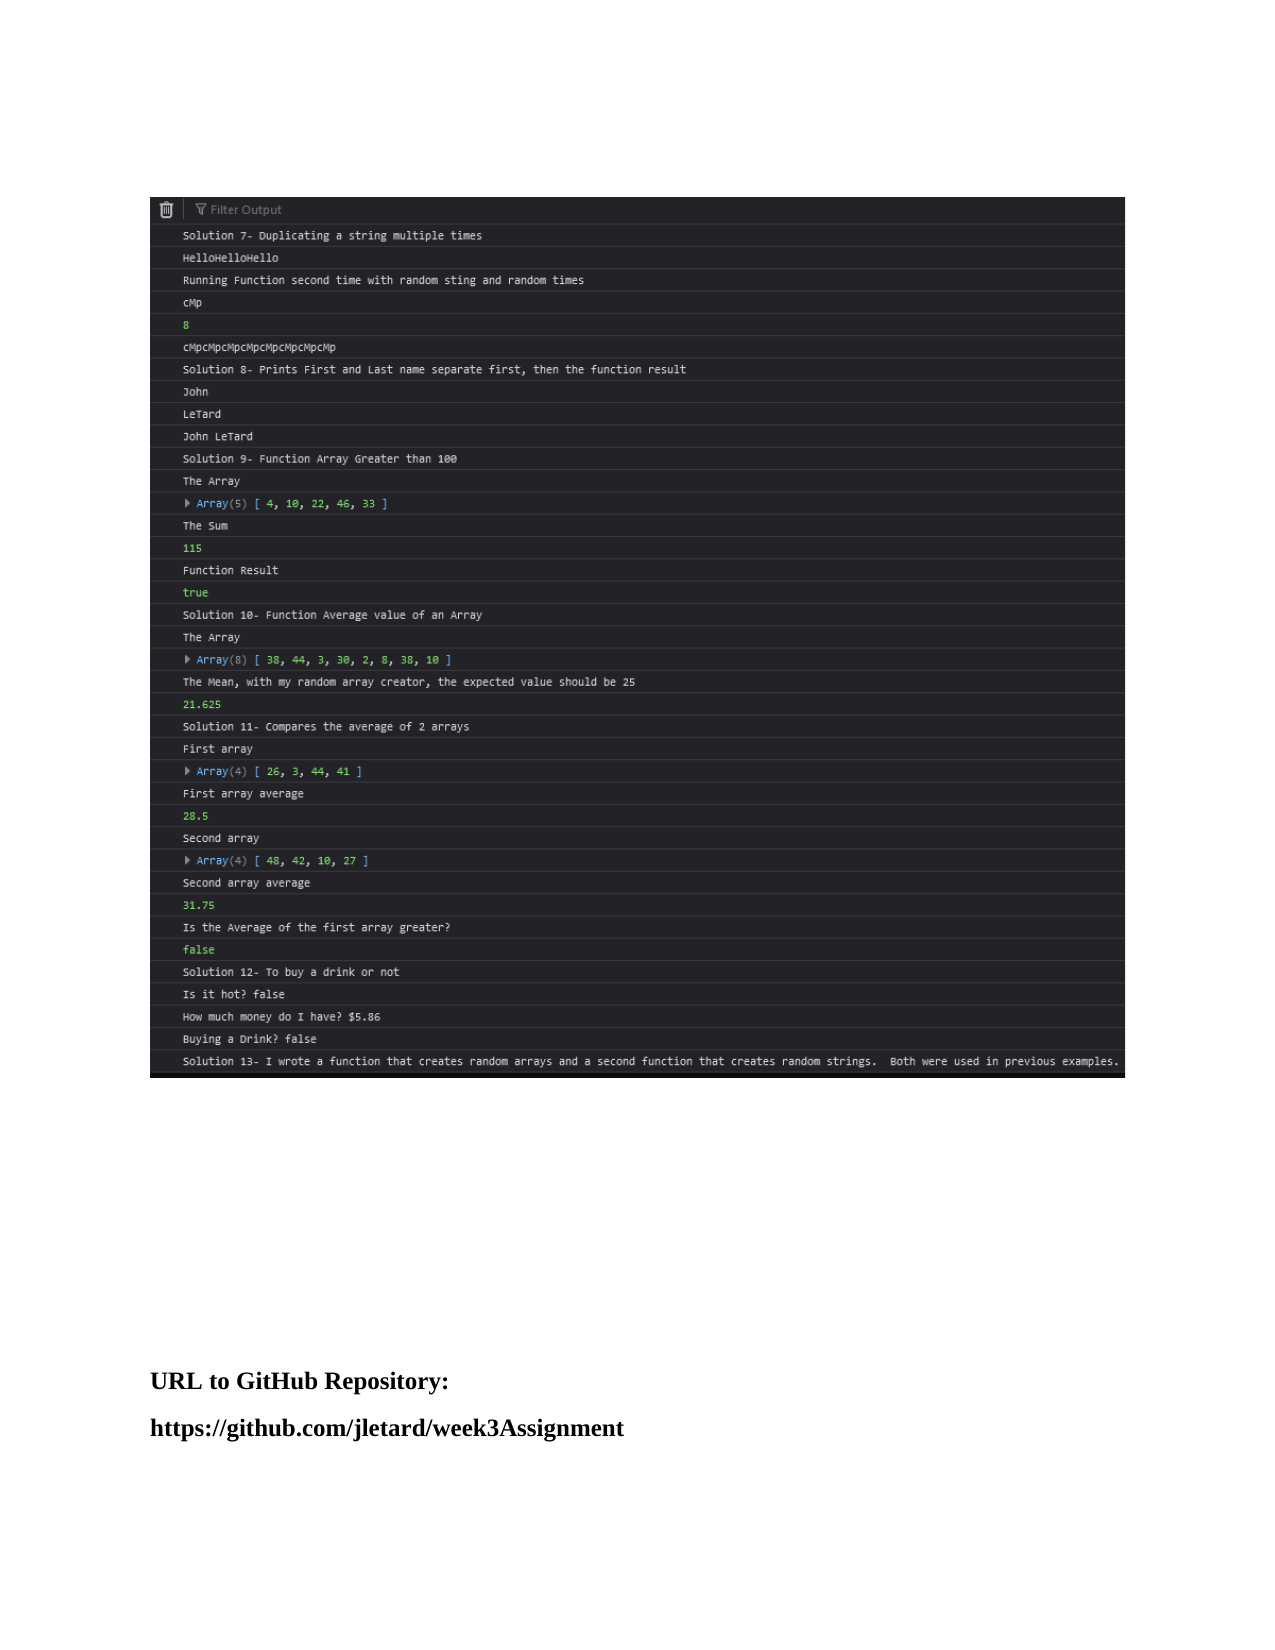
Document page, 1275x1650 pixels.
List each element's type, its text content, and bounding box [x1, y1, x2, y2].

picture [150, 197, 1125, 1078]
text URL to GitHub Repository: [150, 1366, 1125, 1394]
text https://github.com/jletard/week3Assignment [150, 1413, 1125, 1442]
